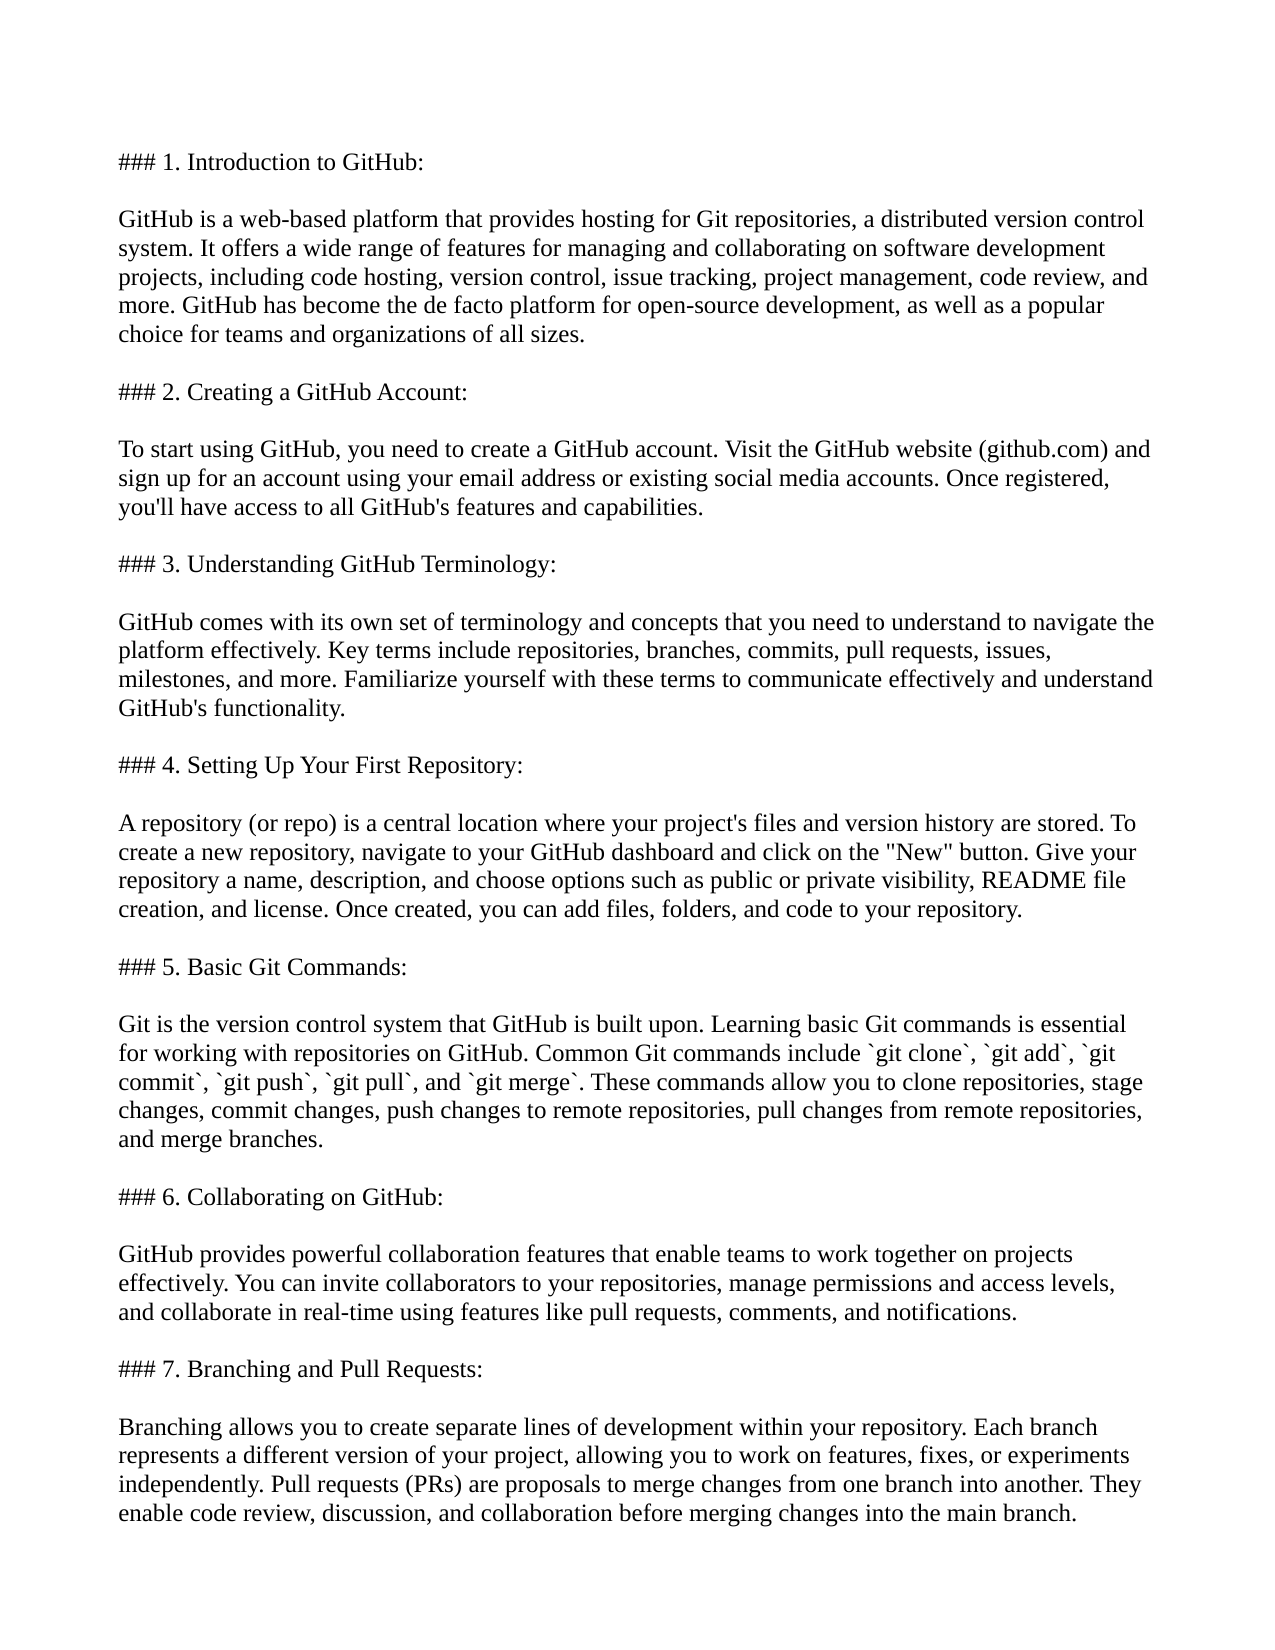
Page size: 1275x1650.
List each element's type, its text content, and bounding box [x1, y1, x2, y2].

text ### 4. Setting Up Your First Repository: [118, 751, 1157, 779]
text ### 3. Understanding GitHub Terminology: [118, 549, 1157, 578]
text ### 6. Collaborating on GitHub: [118, 1182, 1157, 1211]
text Branching allows you to create separate lines of development within your repository. Each branch represents a different version of your project, allowing you to work on features, fixes, or experiments independently. Pull requests (PRs) are proposals to merge changes from one branch into another. They enable code review, discussion, and collaboration before merging changes into the main branch. [118, 1412, 1157, 1527]
text A repository (or repo) is a central location where your project's files and version history are stored. To create a new repository, navigate to your GitHub dashboard and click on the "New" button. Give your repository a name, description, and choose options such as public or private visibility, README file creation, and license. Once created, you can add files, folders, and code to your repository. [118, 808, 1157, 923]
text GitHub comes with its own set of terminology and concepts that you need to understand to navigate the platform effectively. Key terms include repositories, branches, commits, pull requests, issues, milestones, and more. Familiarize yourself with these terms to communicate effectively and understand GitHub's functionality. [118, 607, 1157, 722]
text ### 5. Basic Git Commands: [118, 952, 1157, 981]
text ### 1. Introduction to GitHub: [118, 147, 1157, 176]
text GitHub provides powerful collaboration features that enable teams to work together on projects effectively. You can invite collaborators to your repositories, manage permissions and access levels, and collaborate in real-time using features like pull requests, comments, and notifications. [118, 1239, 1157, 1326]
text ### 7. Branching and Pull Requests: [118, 1354, 1157, 1383]
text GitHub is a web-based platform that provides hosting for Git repositories, a distributed version control system. It offers a wide range of features for managing and collaborating on software development projects, including code hosting, version control, issue tracking, project management, code review, and more. GitHub has become the de facto platform for open-source development, as well as a popular choice for teams and organizations of all sizes. [118, 204, 1157, 348]
text To start using GitHub, you need to create a GitHub account. Visit the GitHub website (github.com) and sign up for an account using your email address or existing social media accounts. Once registered, you'll have access to all GitHub's features and capabilities. [118, 434, 1157, 521]
text ### 2. Creating a GitHub Account: [118, 377, 1157, 406]
text Git is the version control system that GitHub is built upon. Learning basic Git commands is essential for working with repositories on GitHub. Common Git commands include `git clone`, `git add`, `git commit`, `git push`, `git pull`, and `git merge`. These commands allow you to clone repositories, stage changes, commit changes, push changes to remote repositories, pull changes from remote repositories, and merge branches. [118, 1009, 1157, 1153]
